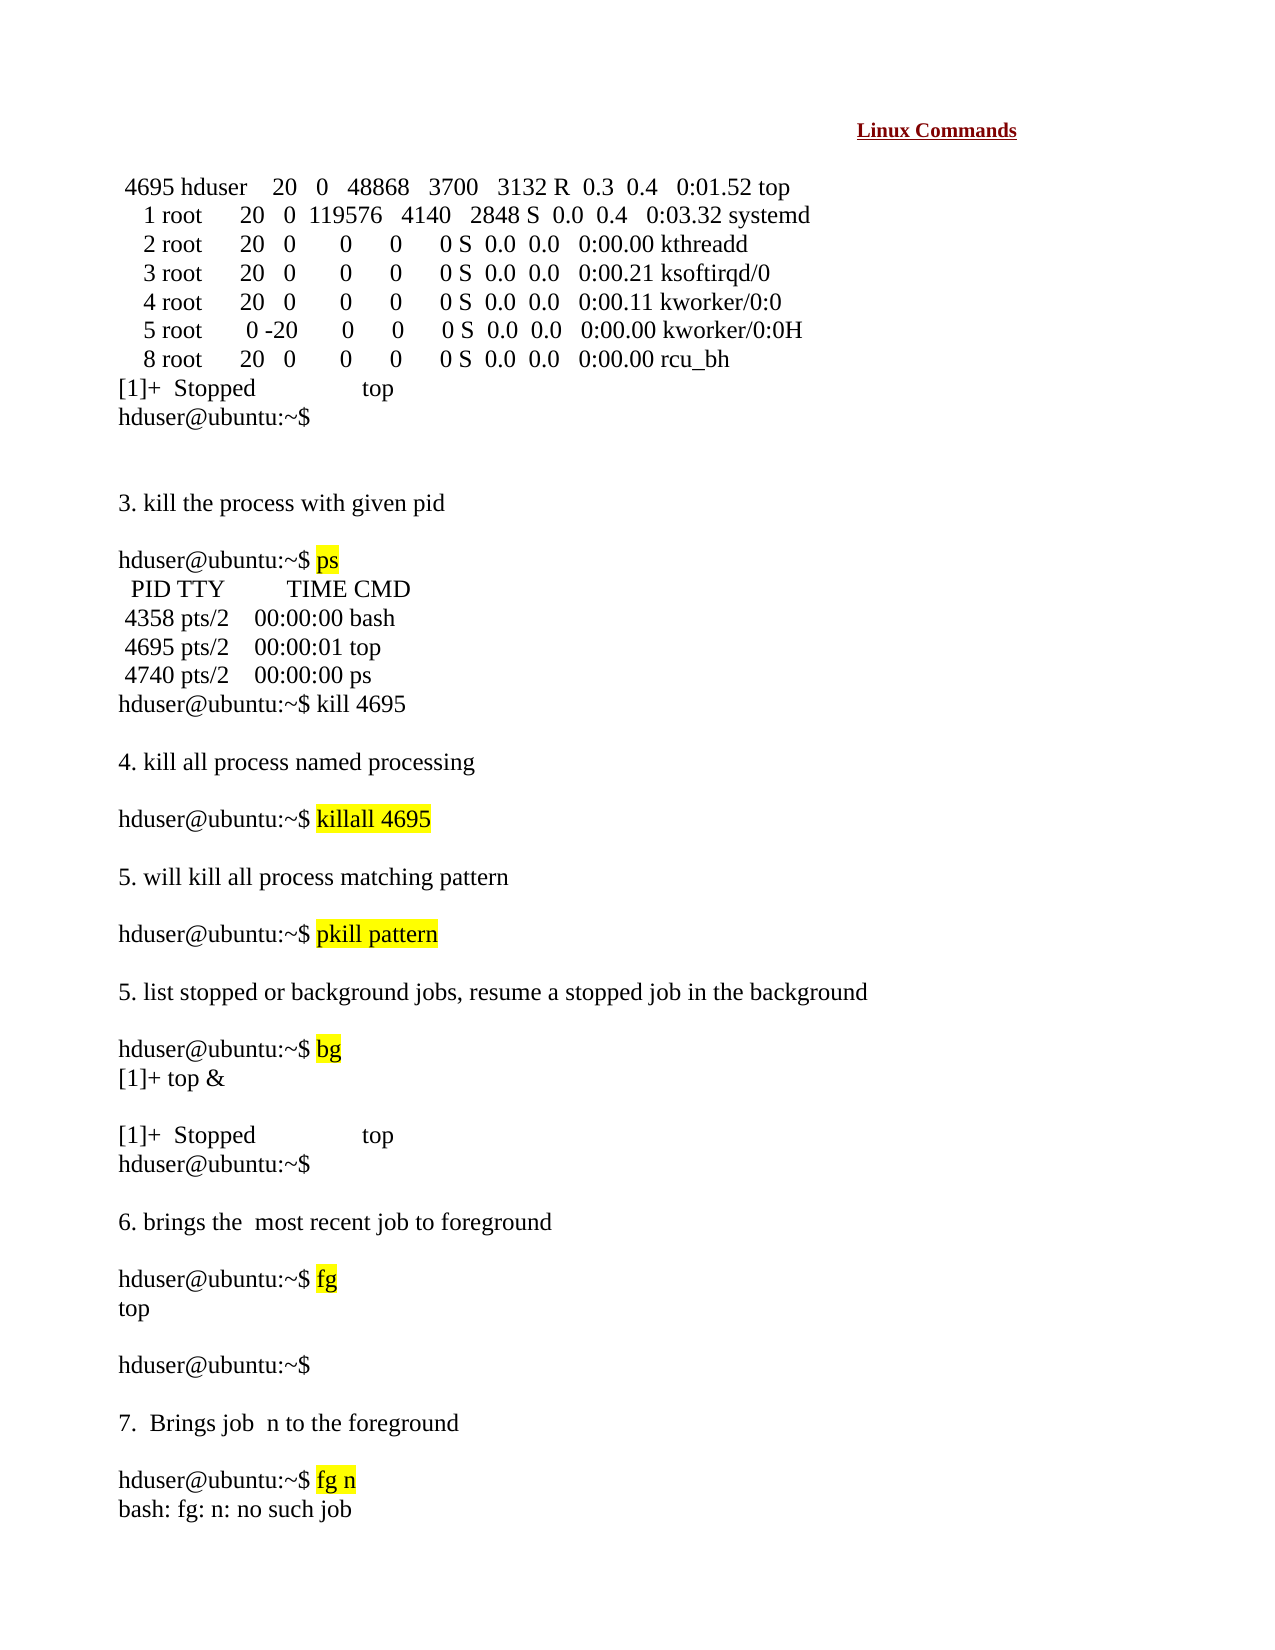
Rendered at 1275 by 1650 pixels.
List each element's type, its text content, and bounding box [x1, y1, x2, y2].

text hduser@ubuntu:~$ [118, 1149, 1157, 1178]
text 3 root 20 0 0 0 0 S 0.0 0.0 0:00.21 ksoftirqd/0 [118, 258, 1157, 287]
text 4740 pts/2 00:00:00 ps [118, 660, 1157, 689]
text 5 root 0 -20 0 0 0 S 0.0 0.0 0:00.00 kworker/0:0H [118, 315, 1157, 344]
text hduser@ubuntu:~$ ps [118, 545, 1157, 574]
text hduser@ubuntu:~$ bg [118, 1034, 1157, 1063]
text 4358 pts/2 00:00:00 bash [118, 603, 1157, 632]
text top [118, 1293, 1157, 1322]
text [1]+ top & [118, 1063, 1157, 1092]
text hduser@ubuntu:~$ pkill pattern [118, 919, 1157, 948]
text PID TTY TIME CMD [118, 574, 1157, 603]
text 4. kill all process named processing [118, 747, 1157, 775]
text bash: fg: n: no such job [118, 1494, 1157, 1523]
text hduser@ubuntu:~$ [118, 402, 1157, 430]
text hduser@ubuntu:~$ fg [118, 1264, 1157, 1293]
text 7. Brings job n to the foreground [118, 1408, 1157, 1437]
text hduser@ubuntu:~$ [118, 1350, 1157, 1379]
text hduser@ubuntu:~$ fg n [118, 1465, 1157, 1494]
text 4 root 20 0 0 0 0 S 0.0 0.0 0:00.11 kworker/0:0 [118, 287, 1157, 315]
text 4695 pts/2 00:00:01 top [118, 632, 1157, 660]
text 1 root 20 0 119576 4140 2848 S 0.0 0.4 0:03.32 systemd [118, 200, 1157, 229]
text hduser@ubuntu:~$ killall 4695 [118, 804, 1157, 833]
text 3. kill the process with given pid [118, 488, 1157, 517]
text [1]+ Stopped top [118, 1120, 1157, 1149]
text 5. list stopped or background jobs, resume a stopped job in the background [118, 977, 1157, 1005]
text hduser@ubuntu:~$ kill 4695 [118, 689, 1157, 718]
text 4695 hduser 20 0 48868 3700 3132 R 0.3 0.4 0:01.52 top [118, 172, 1157, 200]
text [1]+ Stopped top [118, 373, 1157, 402]
text 6. brings the most recent job to foreground [118, 1207, 1157, 1235]
text 8 root 20 0 0 0 0 S 0.0 0.0 0:00.00 rcu_bh [118, 344, 1157, 373]
text 5. will kill all process matching pattern [118, 862, 1157, 890]
text 2 root 20 0 0 0 0 S 0.0 0.0 0:00.00 kthreadd [118, 229, 1157, 258]
